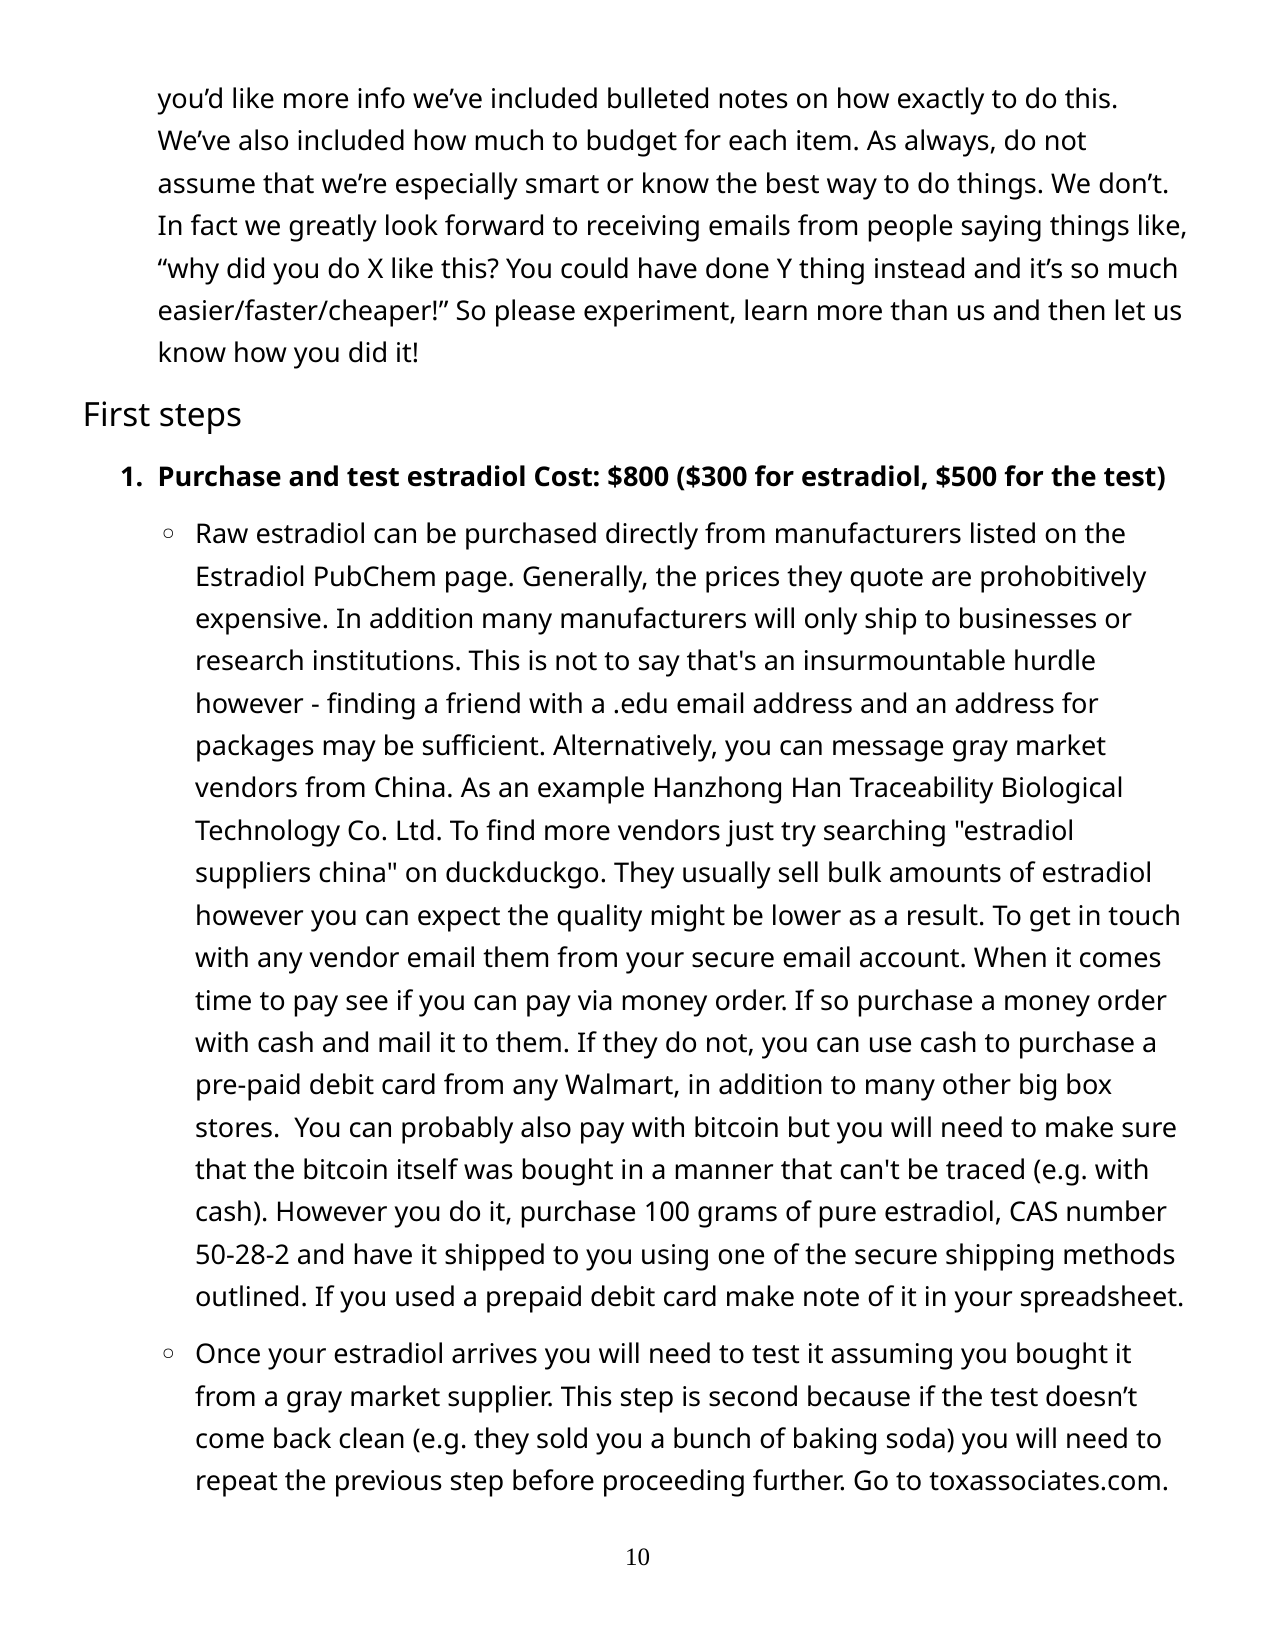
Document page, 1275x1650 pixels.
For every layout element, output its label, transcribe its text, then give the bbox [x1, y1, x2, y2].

list Raw estradiol can be purchased directly from manufacturers listed on the Estradiol PubChem page. Generally, the prices they quote are prohobitively expensive. In addition many manufacturers will only ship to businesses or research institutions. This is not to say that's an insurmountable hurdle however - finding a friend with a .edu email address and an address for packages may be sufficient. Alternatively, you can message gray market vendors from China. As an example Hanzhong Han Traceability Biological Technology Co. Ltd. To find more vendors just try searching "estradiol suppliers china" on duckduckgo. They usually sell bulk amounts of estradiol however you can expect the quality might be lower as a result. To get in touch with any vendor email them from your secure email account. When it comes time to pay see if you can pay via money order. If so purchase a money order with cash and mail it to them. If they do not, you can use cash to purchase a pre-paid debit card from any Walmart, in addition to many other big box stores. You can probably also pay with bitcoin but you will need to make sure that the bitcoin itself was bought in a manner that can't be traced (e.g. with cash). However you do it, purchase 100 grams of pure estradiol, CAS number 50-28-2 and have it shipped to you using one of the secure shipping methods outlined. If you used a prepaid debit card make note of it in your spreadsheet. [157, 514, 1192, 1314]
list Purchase and test estradiol Cost: $800 ($300 for estradiol, $500 for the test) [120, 458, 1192, 494]
list you’d like more info we’ve included bulleted notes on how exactly to do this. We’ve also included how much to budget for each item. As always, do not assume that we’re especially smart or know the best way to do things. We don’t. In fact we greatly look forward to receiving emails from people saying things like, “why did you do X like this? You could have done Y thing instead and it’s so much easier/faster/cheaper!” So please experiment, learn more than us and then let us know how you did it! [120, 79, 1192, 371]
list Once your estradiol arrives you will need to test it assuming you bought it from a gray market supplier. This step is second because if the test doesn’t come back clean (e.g. they sold you a bunch of baking soda) you will need to repeat the previous step before proceeding further. Go to toxassociates.com. [157, 1335, 1192, 1499]
text First steps [82, 391, 1192, 436]
